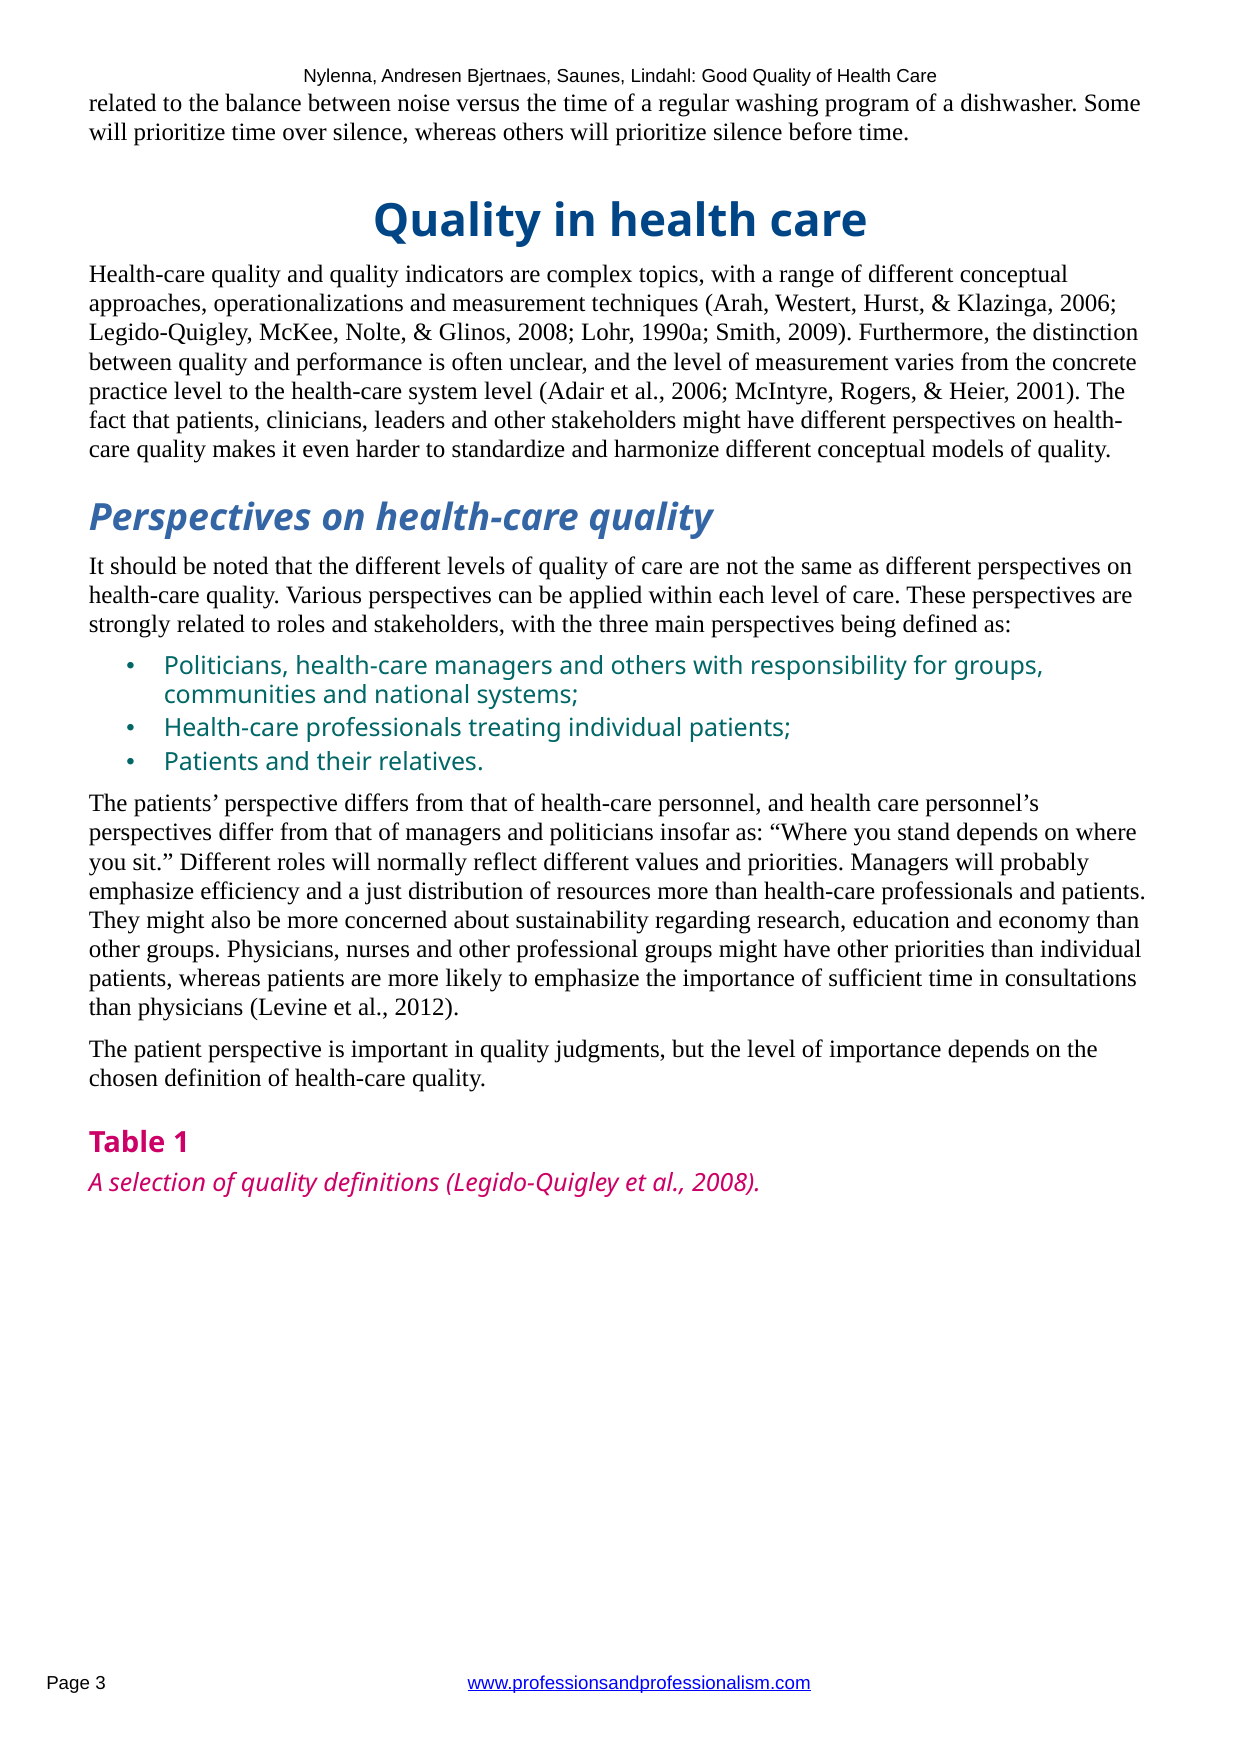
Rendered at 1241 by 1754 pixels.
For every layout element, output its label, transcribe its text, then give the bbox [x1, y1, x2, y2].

text A selection of quality definitions (Legido-Quigley et al., 2008). [88, 1161, 1152, 1199]
subtitle Quality in health care [88, 197, 1152, 247]
text It should be noted that the different levels of quality of care are not the same as different perspectives on health-care quality. Various perspectives can be applied within each level of care. These perspectives are strongly related to roles and stakeholders, with the three main perspectives being defined as: [88, 551, 1152, 638]
list Politicians, health-care managers and others with responsibility for groups, communities and national systems; [126, 651, 1152, 709]
list Health-care professionals treating individual patients; [126, 713, 1152, 742]
text related to the balance between noise versus the time of a regular washing program of a dishwasher. Some will prioritize time over silence, whereas others will prioritize silence before time. [88, 88, 1152, 147]
text The patients’ perspective differs from that of health-care personnel, and health care personnel’s perspectives differ from that of managers and politicians insofar as: “Where you stand depends on where you sit.” Different roles will normally reflect different values and priorities. Managers will probably emphasize efficiency and a just distribution of resources more than health-care professionals and patients. They might also be more concerned about sustainability regarding research, education and economy than other groups. Physicians, nurses and other professional groups might have other priorities than individual patients, whereas patients are more likely to emphasize the importance of sufficient time in consultations than physicians (Levine et al., 2012). [88, 788, 1152, 1022]
subtitle Perspectives on health-care quality [88, 501, 1152, 538]
list Patients and their relatives. [126, 747, 1152, 776]
text Table 1 [88, 1122, 1152, 1161]
text Health-care quality and quality indicators are complex topics, with a range of different conceptual approaches, operationalizations and measurement techniques (Arah, Westert, Hurst, & Klazinga, 2006; Legido-Quigley, McKee, Nolte, & Glinos, 2008; Lohr, 1990a; Smith, 2009). Furthermore, the distinction between quality and performance is often unclear, and the level of measurement varies from the concrete practice level to the health-care system level (Adair et al., 2006; McIntyre, Rogers, & Heier, 2001). The fact that patients, clinicians, leaders and other stakeholders might have different perspectives on health-care quality makes it even harder to standardize and harmonize different conceptual models of quality. [88, 259, 1152, 463]
text The patient perspective is important in quality judgments, but the level of importance depends on the chosen definition of health-care quality. [88, 1034, 1152, 1092]
